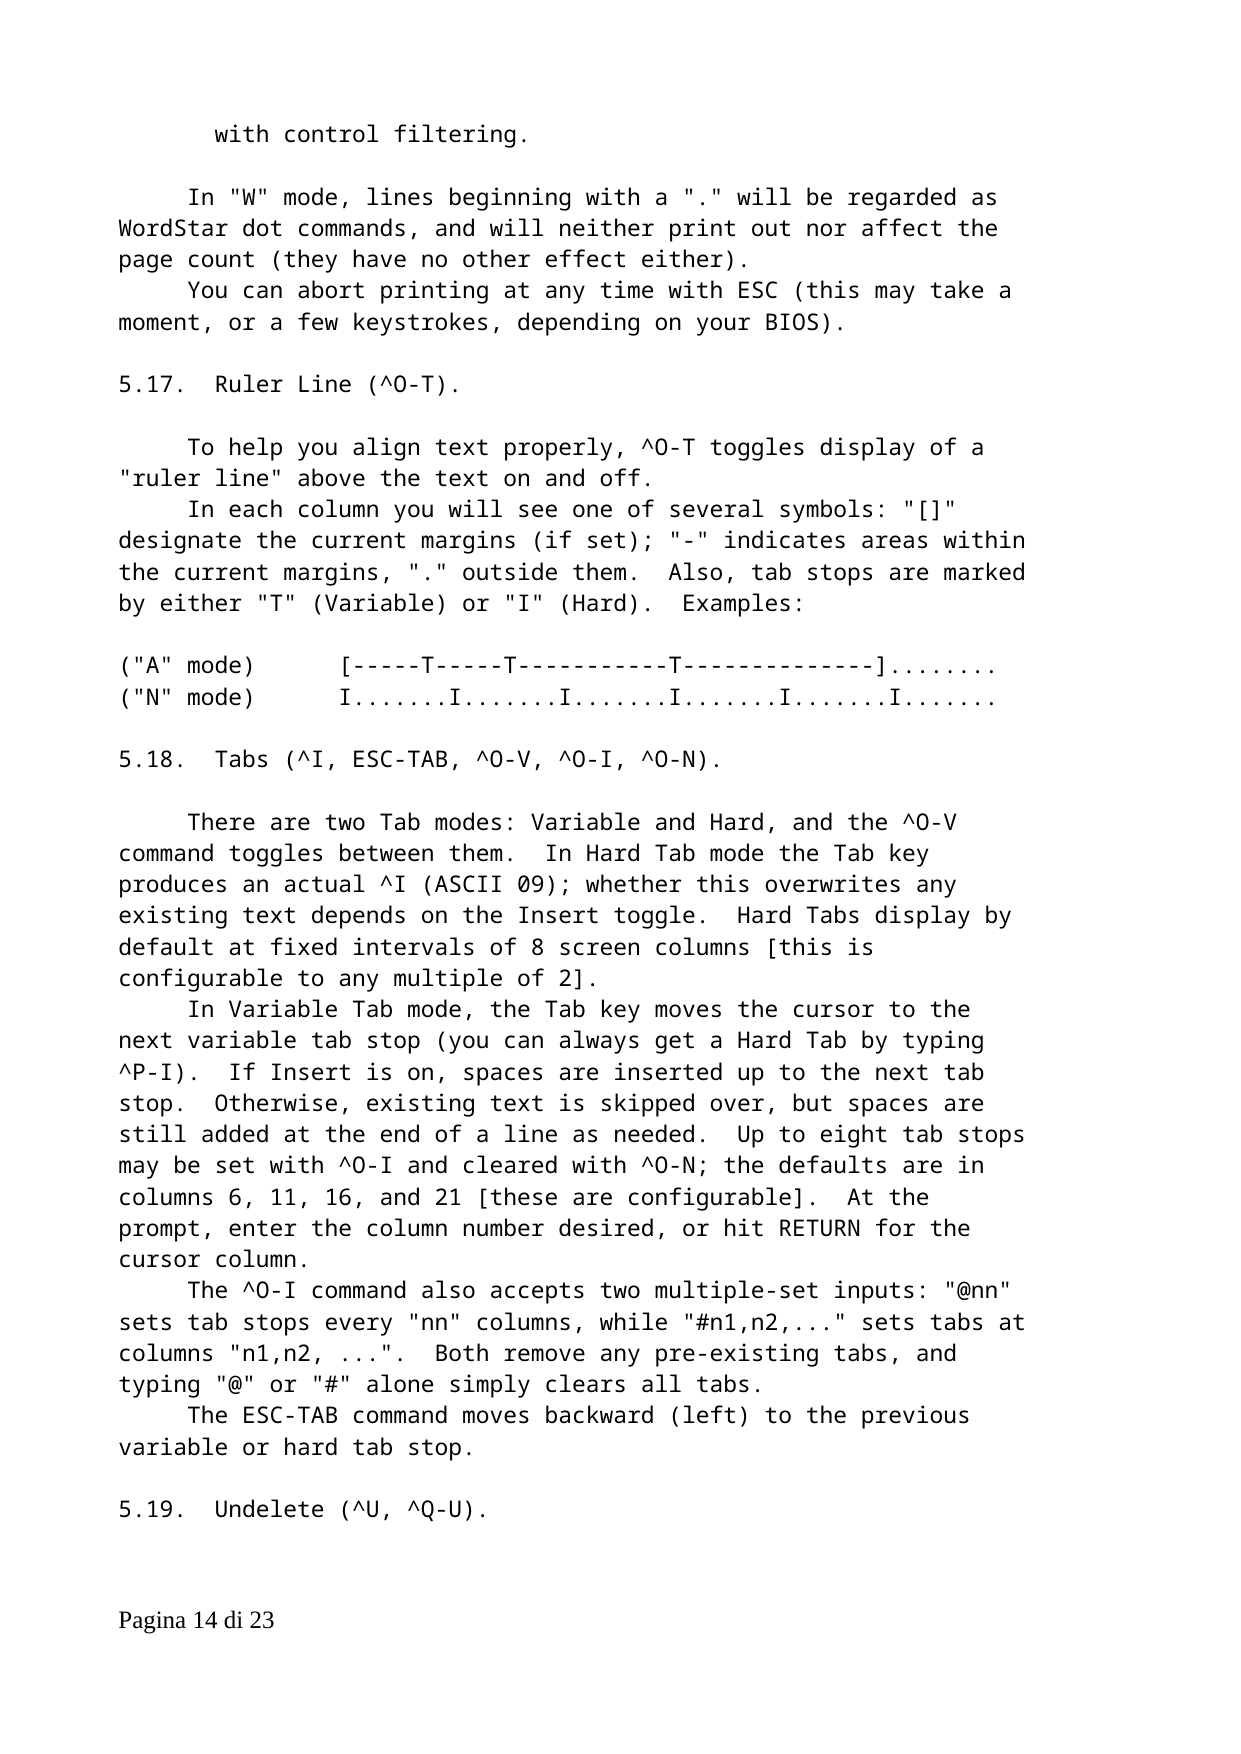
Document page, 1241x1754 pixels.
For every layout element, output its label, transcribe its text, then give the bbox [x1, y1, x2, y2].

text In each column you will see one of several symbols: "[]" [118, 493, 1122, 524]
text The ESC-TAB command moves backward (left) to the previous [118, 1399, 1122, 1431]
text 5.19. Undelete (^U, ^Q-U). [118, 1493, 1122, 1524]
text ^P-I). If Insert is on, spaces are inserted up to the next tab [118, 1056, 1122, 1087]
text There are two Tab modes: Variable and Hard, and the ^O-V [118, 806, 1122, 837]
text typing "@" or "#" alone simply clears all tabs. [118, 1368, 1122, 1399]
text ("N" mode) I.......I.......I.......I.......I.......I....... [118, 681, 1122, 712]
text next variable tab stop (you can always get a Hard Tab by typing [118, 1024, 1122, 1056]
text with control filtering. [118, 118, 1122, 149]
text existing text depends on the Insert toggle. Hard Tabs display by [118, 899, 1122, 931]
text sets tab stops every "nn" columns, while "#n1,n2,..." sets tabs at [118, 1306, 1122, 1337]
text may be set with ^O-I and cleared with ^O-N; the defaults are in [118, 1149, 1122, 1181]
text You can abort printing at any time with ESC (this may take a [118, 274, 1122, 306]
text page count (they have no other effect either). [118, 243, 1122, 274]
text In "W" mode, lines beginning with a "." will be regarded as [118, 181, 1122, 212]
text default at fixed intervals of 8 screen columns [this is [118, 931, 1122, 962]
text designate the current margins (if set); "-" indicates areas within [118, 524, 1122, 556]
text To help you align text properly, ^O-T toggles display of a [118, 431, 1122, 462]
text stop. Otherwise, existing text is skipped over, but spaces are [118, 1087, 1122, 1118]
text In Variable Tab mode, the Tab key moves the cursor to the [118, 993, 1122, 1024]
text columns "n1,n2, ...". Both remove any pre-existing tabs, and [118, 1337, 1122, 1368]
text the current margins, "." outside them. Also, tab stops are marked [118, 556, 1122, 587]
text 5.17. Ruler Line (^O-T). [118, 368, 1122, 399]
text ("A" mode) [-----T-----T-----------T--------------]........ [118, 649, 1122, 681]
text prompt, enter the column number desired, or hit RETURN for the [118, 1212, 1122, 1243]
text The ^O-I command also accepts two multiple-set inputs: "@nn" [118, 1274, 1122, 1306]
text variable or hard tab stop. [118, 1431, 1122, 1462]
text by either "T" (Variable) or "I" (Hard). Examples: [118, 587, 1122, 618]
text produces an actual ^I (ASCII 09); whether this overwrites any [118, 868, 1122, 899]
text moment, or a few keystrokes, depending on your BIOS). [118, 306, 1122, 337]
text WordStar dot commands, and will neither print out nor affect the [118, 212, 1122, 243]
text configurable to any multiple of 2]. [118, 962, 1122, 993]
text columns 6, 11, 16, and 21 [these are configurable]. At the [118, 1181, 1122, 1212]
text 5.18. Tabs (^I, ESC-TAB, ^O-V, ^O-I, ^O-N). [118, 743, 1122, 774]
text still added at the end of a line as needed. Up to eight tab stops [118, 1118, 1122, 1149]
text cursor column. [118, 1243, 1122, 1274]
text command toggles between them. In Hard Tab mode the Tab key [118, 837, 1122, 868]
text "ruler line" above the text on and off. [118, 462, 1122, 493]
